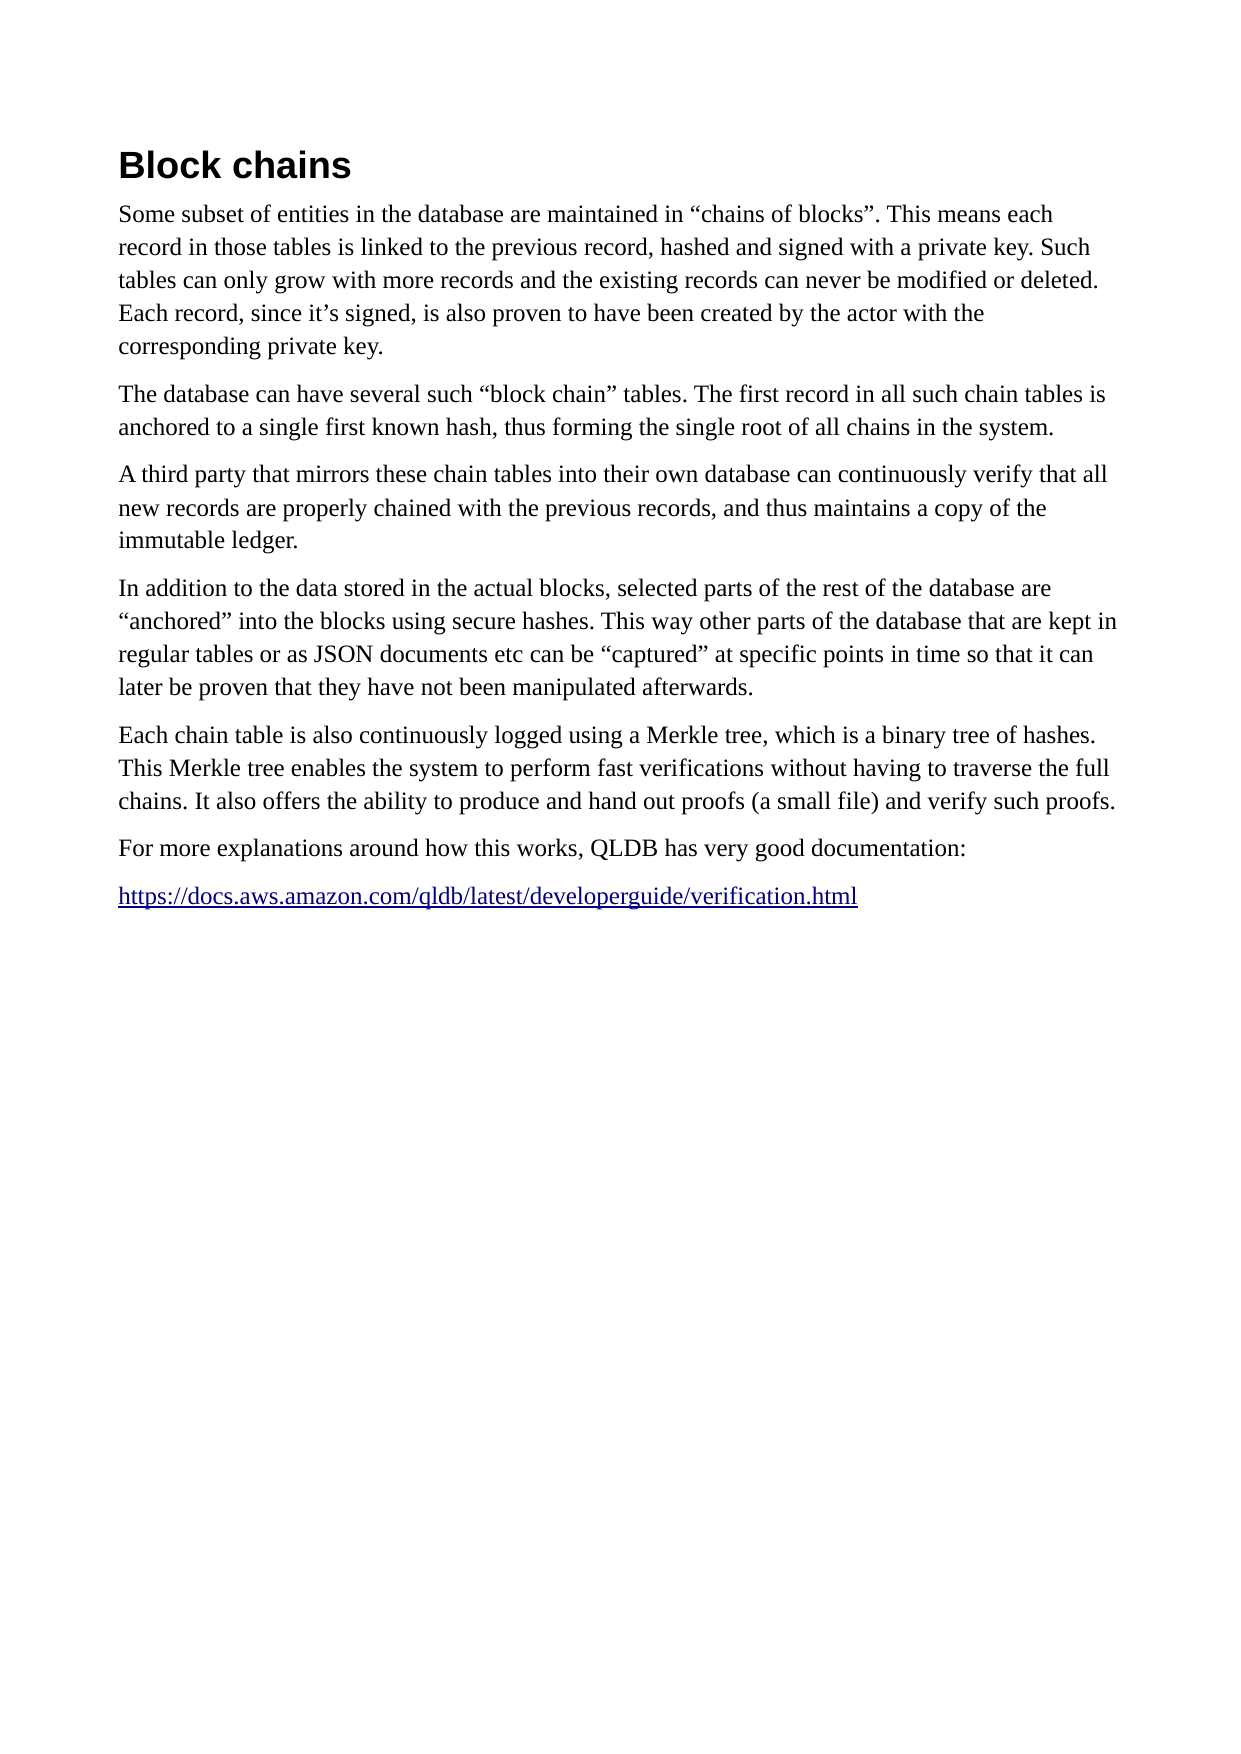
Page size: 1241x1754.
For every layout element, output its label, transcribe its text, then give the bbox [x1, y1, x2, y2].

text Each chain table is also continuously logged using a Merkle tree, which is a binary tree of hashes. This Merkle tree enables the system to perform fast verifications without having to traverse the full chains. It also offers the ability to produce and hand out proofs (a small file) and verify such proofs. [118, 720, 1122, 815]
text For more explanations around how this works, QLDB has very good documentation: [118, 833, 1122, 862]
subtitle Block chains [118, 143, 1122, 187]
text Some subset of entities in the database are maintained in “chains of blocks”. This means each record in those tables is linked to the previous record, hashed and signed with a private key. Such tables can only grow with more records and the existing records can never be modified or deleted. Each record, since it’s signed, is also proven to have been created by the actor with the corresponding private key. [118, 199, 1122, 360]
text https://docs.aws.amazon.com/qldb/latest/developerguide/verification.html [118, 881, 1122, 910]
text In addition to the data stored in the actual blocks, selected parts of the rest of the database are “anchored” into the blocks using secure hashes. This way other parts of the database that are kept in regular tables or as JSON documents etc can be “captured” at specific points in time so that it can later be proven that they have not been manipulated afterwards. [118, 573, 1122, 701]
text The database can have several such “block chain” tables. The first record in all such chain tables is anchored to a single first known hash, thus forming the single root of all chains in the system. [118, 379, 1122, 441]
text A third party that mirrors these chain tables into their own database can continuously verify that all new records are properly chained with the previous records, and thus maintains a copy of the immutable ledger. [118, 459, 1122, 554]
